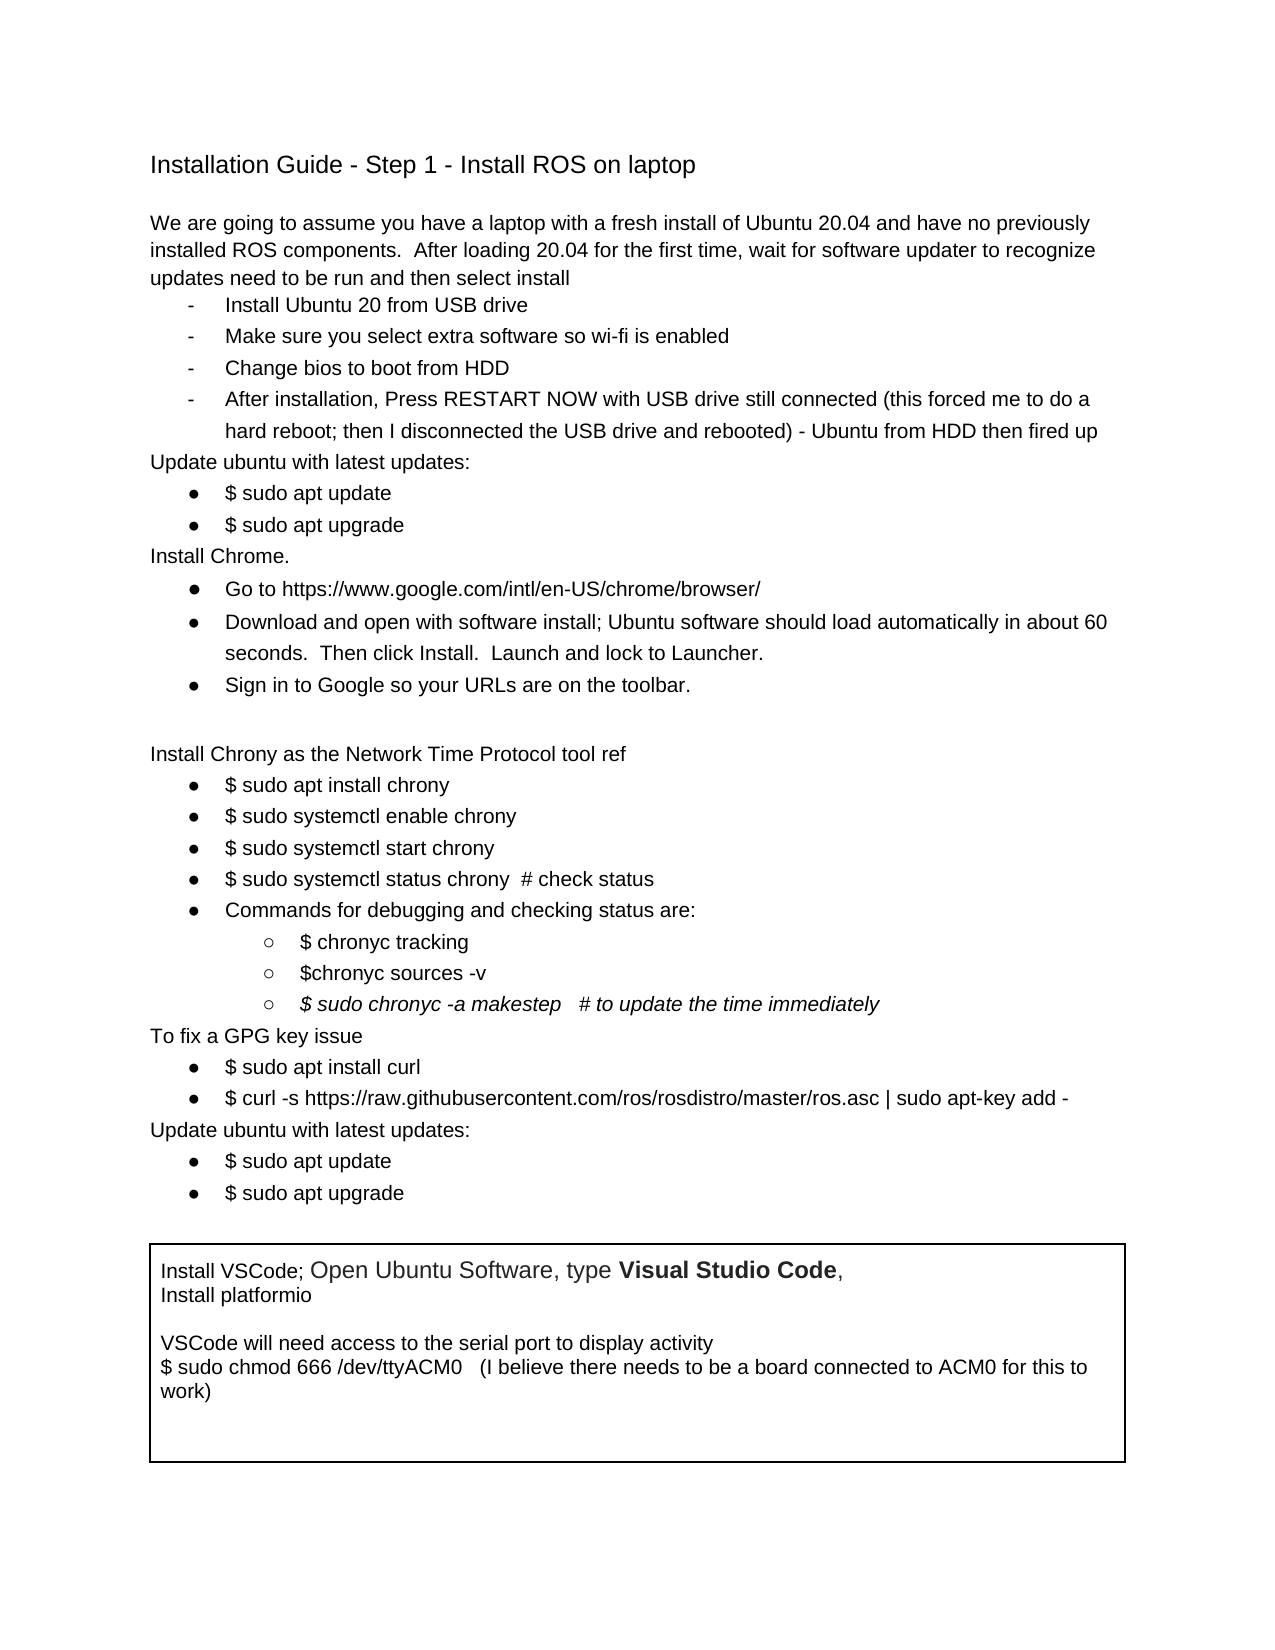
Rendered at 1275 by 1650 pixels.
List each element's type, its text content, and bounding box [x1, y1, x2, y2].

list Go to https://www.google.com/intl/en-US/chrome/browser/ [187, 575, 1125, 602]
text Install Chrome. [150, 544, 1125, 568]
table_header Install VSCode; Open Ubuntu Software, type Visual Studio Code, Install platformio VSCode will need access to the serial port to display activity $ sudo chmod 666 /dev/ttyACM0 (I believe there needs to be a board connected to ACM0 for this to work) First install updated python $ sudo apt-get install python3-venv https://code.visualstudio.com/docs/?dv=linux64_deb The port speed I normally use is 115,200 $ stty -F /dev/ttyAMA0 115200 [151, 1245, 1124, 1461]
list $ sudo systemctl status chrony # check status [187, 867, 1125, 891]
list $ sudo systemctl start chrony [187, 835, 1125, 859]
list $ curl -s https://raw.githubusercontent.com/ros/rosdistro/master/ros.asc | sudo apt-key add - [187, 1086, 1125, 1110]
list $ sudo apt update [187, 481, 1125, 505]
list $ sudo chronyc -a makestep # to update the time immediately [262, 992, 1125, 1016]
list Change bios to boot from HDD [187, 356, 1125, 380]
list Install Ubuntu 20 from USB drive [187, 293, 1125, 317]
list $ sudo systemctl enable chrony [187, 804, 1125, 828]
list Make sure you select extra software so wi-fi is enabled [187, 324, 1125, 348]
list $ sudo apt install curl [187, 1055, 1125, 1079]
text Installation Guide - Step 1 - Install ROS on laptop [150, 150, 1125, 179]
list $chronyc sources -v [262, 961, 1125, 985]
list $ sudo apt upgrade [187, 1180, 1125, 1204]
text Install Chrony as the Network Time Protocol tool ref [150, 741, 1125, 765]
text To fix a GPG key issue [150, 1023, 1125, 1047]
list After installation, Press RESTART NOW with USB drive still connected (this forced me to do a hard reboot; then I disconnected the USB drive and rebooted) - Ubuntu from HDD then fired up [187, 387, 1125, 442]
list Download and open with software install; Ubuntu software should load automatically in about 60 seconds. Then click Install. Launch and lock to Launcher. [187, 610, 1125, 665]
list $ sudo apt upgrade [187, 512, 1125, 536]
list $ chronyc tracking [262, 929, 1125, 953]
list $ sudo apt update [187, 1149, 1125, 1173]
list $ sudo apt install chrony [187, 773, 1125, 797]
list Commands for debugging and checking status are: [187, 898, 1125, 922]
text Update ubuntu with latest updates: [150, 1118, 1125, 1142]
text We are going to assume you have a laptop with a fresh install of Ubuntu 20.04 and have no previously installed ROS components. After loading 20.04 for the first time, wait for software updater to recognize updates need to be run and then select install [150, 211, 1125, 289]
list Sign in to Google so your URLs are on the toolbar. [187, 672, 1125, 696]
text Update ubuntu with latest updates: [150, 450, 1125, 474]
